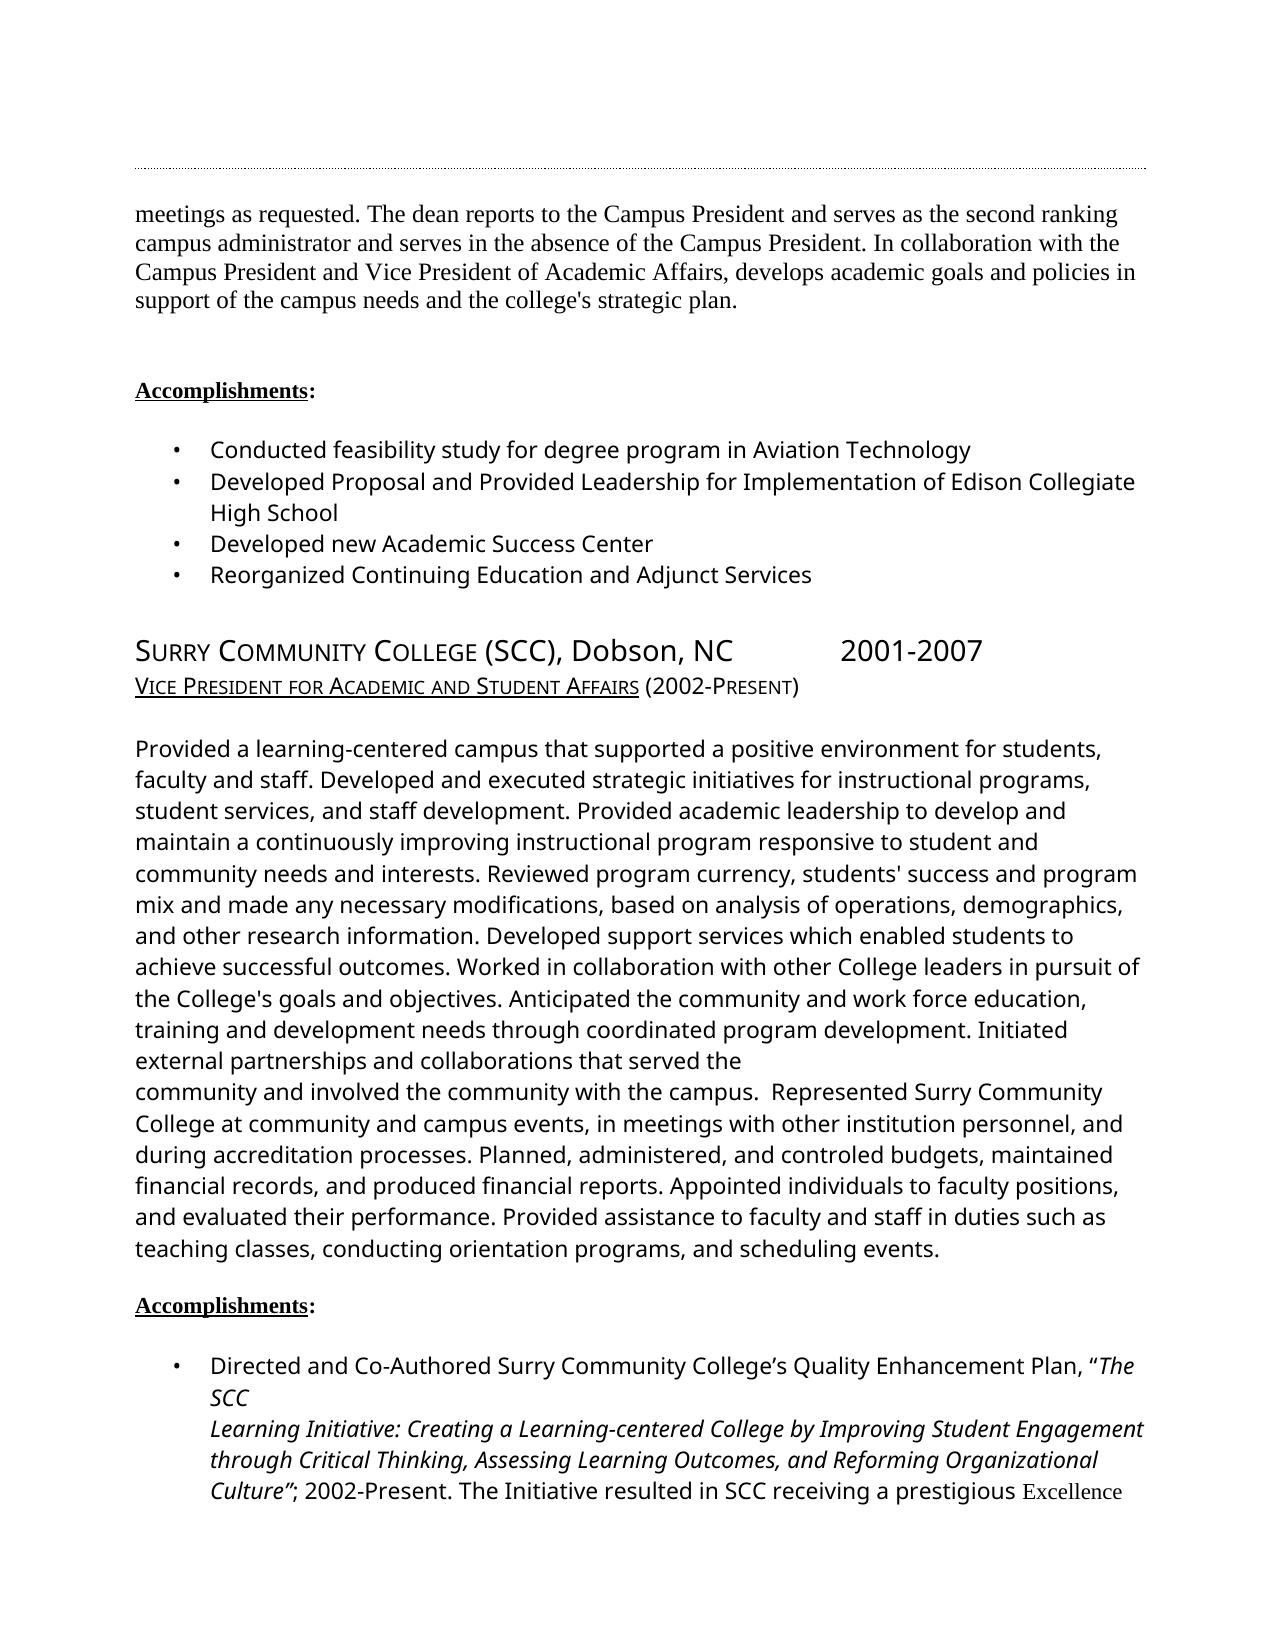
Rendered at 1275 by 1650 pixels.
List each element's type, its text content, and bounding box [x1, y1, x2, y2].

text Learning Initiative: Creating a Learning-centered College by Improving Student Engagement through Critical Thinking, Assessing Learning Outcomes, and Reforming Organizational Culture”; 2002-Present. The Initiative resulted in SCC receiving a prestigious Excellence [210, 1413, 1146, 1506]
text community and involved the community with the campus. Represented Surry Community College at community and campus events, in meetings with other institution personnel, and during accreditation processes. Planned, administered, and controled budgets, maintained financial records, and produced financial reports. Appointed individuals to faculty positions, and evaluated their performance. Provided assistance to faculty and staff in duties such as teaching classes, conducting orientation programs, and scheduling events. [135, 1076, 1146, 1264]
text Vice President for Academic and Student Affairs (2002-Present) [135, 670, 1140, 701]
text Accomplishments: [135, 1293, 1146, 1319]
text Surry Community College (SCC), Dobson, NC 2001-2007 [135, 630, 1140, 670]
text Accomplishments: [135, 377, 1146, 403]
list Developed new Academic Success Center [172, 528, 1146, 559]
text meetings as requested. The dean reports to the Campus President and serves as the second ranking campus administrator and serves in the absence of the Campus President. In collaboration with the Campus President and Vice President of Academic Affairs, develops academic goals and policies in support of the campus needs and the college's strategic plan. [135, 199, 1146, 314]
text Provided a learning-centered campus that supported a positive environment for students, faculty and staff. Developed and executed strategic initiatives for instructional programs, student services, and staff development. Provided academic leadership to develop and maintain a continuously improving instructional program responsive to student and community needs and interests. Reviewed program currency, students' success and program mix and made any necessary modifications, based on analysis of operations, demographics, and other research information. Developed support services which enabled students to achieve successful outcomes. Worked in collaboration with other College leaders in pursuit of the College's goals and objectives. Anticipated the community and work force education, training and development needs through coordinated program development. Initiated external partnerships and collaborations that served the [135, 733, 1146, 1076]
list Directed and Co-Authored Surry Community College’s Quality Enhancement Plan, “The SCC [172, 1350, 1146, 1413]
list Conducted feasibility study for degree program in Aviation Technology [172, 434, 1146, 466]
list Developed Proposal and Provided Leadership for Implementation of Edison Collegiate High School [172, 466, 1146, 528]
list Reorganized Continuing Education and Adjunct Services [172, 559, 1146, 591]
